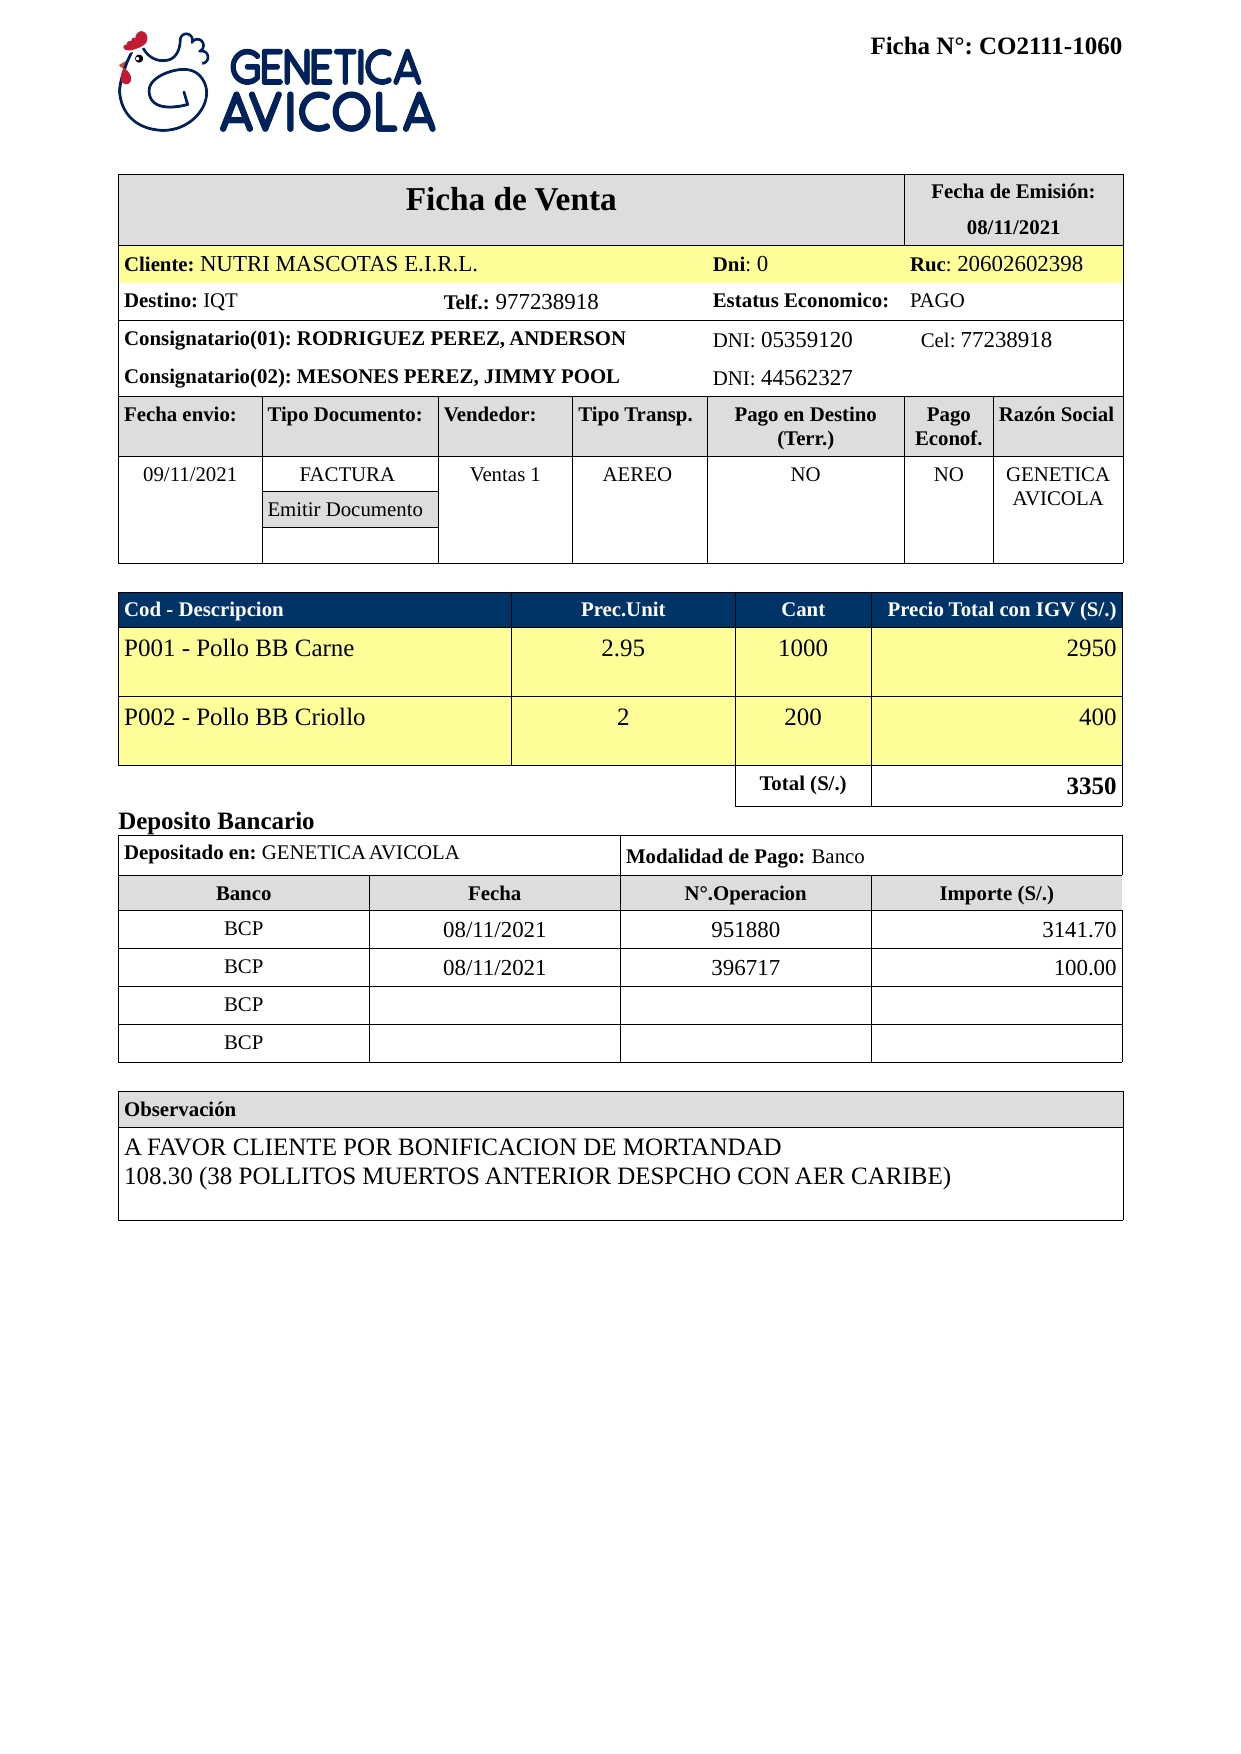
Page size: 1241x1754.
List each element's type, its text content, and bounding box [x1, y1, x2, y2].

table_cell AEREO [573, 457, 707, 563]
table_cell Ruc: 20602602398 [904, 246, 1123, 283]
table_cell Consignatario(02): MESONES PEREZ, JIMMY POOL [119, 358, 707, 396]
table_header Precio Total con IGV (S/.) [872, 593, 1122, 627]
table_header Modalidad de Pago: Banco [621, 836, 1122, 875]
table_cell P002 - Pollo BB Criollo [119, 697, 511, 765]
table_cell BCP [119, 1025, 369, 1062]
table_cell A FAVOR CLIENTE POR BONIFICACION DE MORTANDAD 108.30 (38 POLLITOS MUERTOS ANTERIOR DESPCHO CON AER CARIBE) [119, 1128, 1123, 1220]
table_cell Pago Econof. [905, 397, 993, 456]
table_cell Dni: 0 [707, 246, 904, 283]
table_cell 3350 [872, 766, 1122, 806]
table_cell 09/11/2021 [119, 457, 262, 563]
table_header Observación [119, 1092, 1123, 1127]
table_header Depositado en: GENETICA AVICOLA [119, 836, 620, 875]
table_header Fecha de Emisión: [905, 175, 1123, 209]
table_header Cant [736, 593, 871, 627]
table_cell Consignatario(01): RODRIGUEZ PEREZ, ANDERSON [119, 321, 707, 358]
table_cell 08/11/2021 [370, 911, 620, 948]
table_header Cod - Descripcion [119, 593, 511, 627]
table_cell Destino: IQT [119, 283, 438, 320]
table_cell Tipo Transp. [573, 397, 707, 456]
table_cell Ventas 1 [439, 457, 572, 563]
table_cell Cliente: NUTRI MASCOTAS E.I.R.L. [119, 246, 707, 283]
table_cell Pago en Destino (Terr.) [708, 397, 904, 456]
table_cell Cel: 77238918 [915, 321, 1123, 358]
table_cell 396717 [621, 949, 871, 986]
table_cell DNI: 05359120 [707, 321, 915, 358]
table_cell Telf.: 977238918 [438, 283, 707, 320]
table_cell BCP [119, 911, 369, 948]
table_cell Estatus Economico: [707, 283, 904, 320]
table_cell 200 [736, 697, 871, 765]
table_cell BCP [119, 949, 369, 986]
table_cell 08/11/2021 [370, 949, 620, 986]
table_cell [872, 1025, 1122, 1062]
table_cell 08/11/2021 [905, 209, 1123, 245]
table_cell Razón Social [994, 397, 1123, 456]
table_cell Banco [119, 876, 369, 910]
table_cell GENETICA AVICOLA [994, 457, 1123, 563]
table_cell Vendedor: [439, 397, 572, 456]
table_cell 400 [872, 697, 1122, 765]
table_cell [872, 987, 1122, 1024]
table_cell NO [708, 457, 904, 563]
table_cell Emitir Documento [263, 492, 438, 527]
table_cell PAGO [904, 283, 1123, 320]
table_cell Total (S/.) [736, 766, 871, 806]
table_cell 3141.70 [872, 911, 1122, 948]
table_cell Tipo Documento: [263, 397, 438, 456]
table_cell NO [905, 457, 993, 563]
table_cell 951880 [621, 911, 871, 948]
table_header Ficha de Venta [119, 175, 904, 245]
table_cell Fecha [370, 876, 620, 910]
table_cell [263, 528, 438, 563]
table_cell [511, 766, 735, 806]
table_cell 2 [512, 697, 735, 765]
table_cell 2950 [872, 628, 1122, 696]
table_cell Fecha envio: [119, 397, 262, 456]
text Deposito Bancario [118, 806, 1122, 834]
table_cell [621, 1025, 871, 1062]
picture [118, 31, 436, 132]
table_header Prec.Unit [512, 593, 735, 627]
table_cell P001 - Pollo BB Carne [119, 628, 511, 696]
table_cell Importe (S/.) [872, 876, 1122, 910]
table_cell [370, 1025, 620, 1062]
table_cell FACTURA [263, 457, 438, 491]
table_cell [118, 766, 511, 806]
table_cell [621, 987, 871, 1024]
table_cell [370, 987, 620, 1024]
table_cell DNI: 44562327 [707, 358, 1123, 396]
table_cell N°.Operacion [621, 876, 871, 910]
table_cell 2.95 [512, 628, 735, 696]
table_cell BCP [119, 987, 369, 1024]
table_cell 100.00 [872, 949, 1122, 986]
table_cell 1000 [736, 628, 871, 696]
